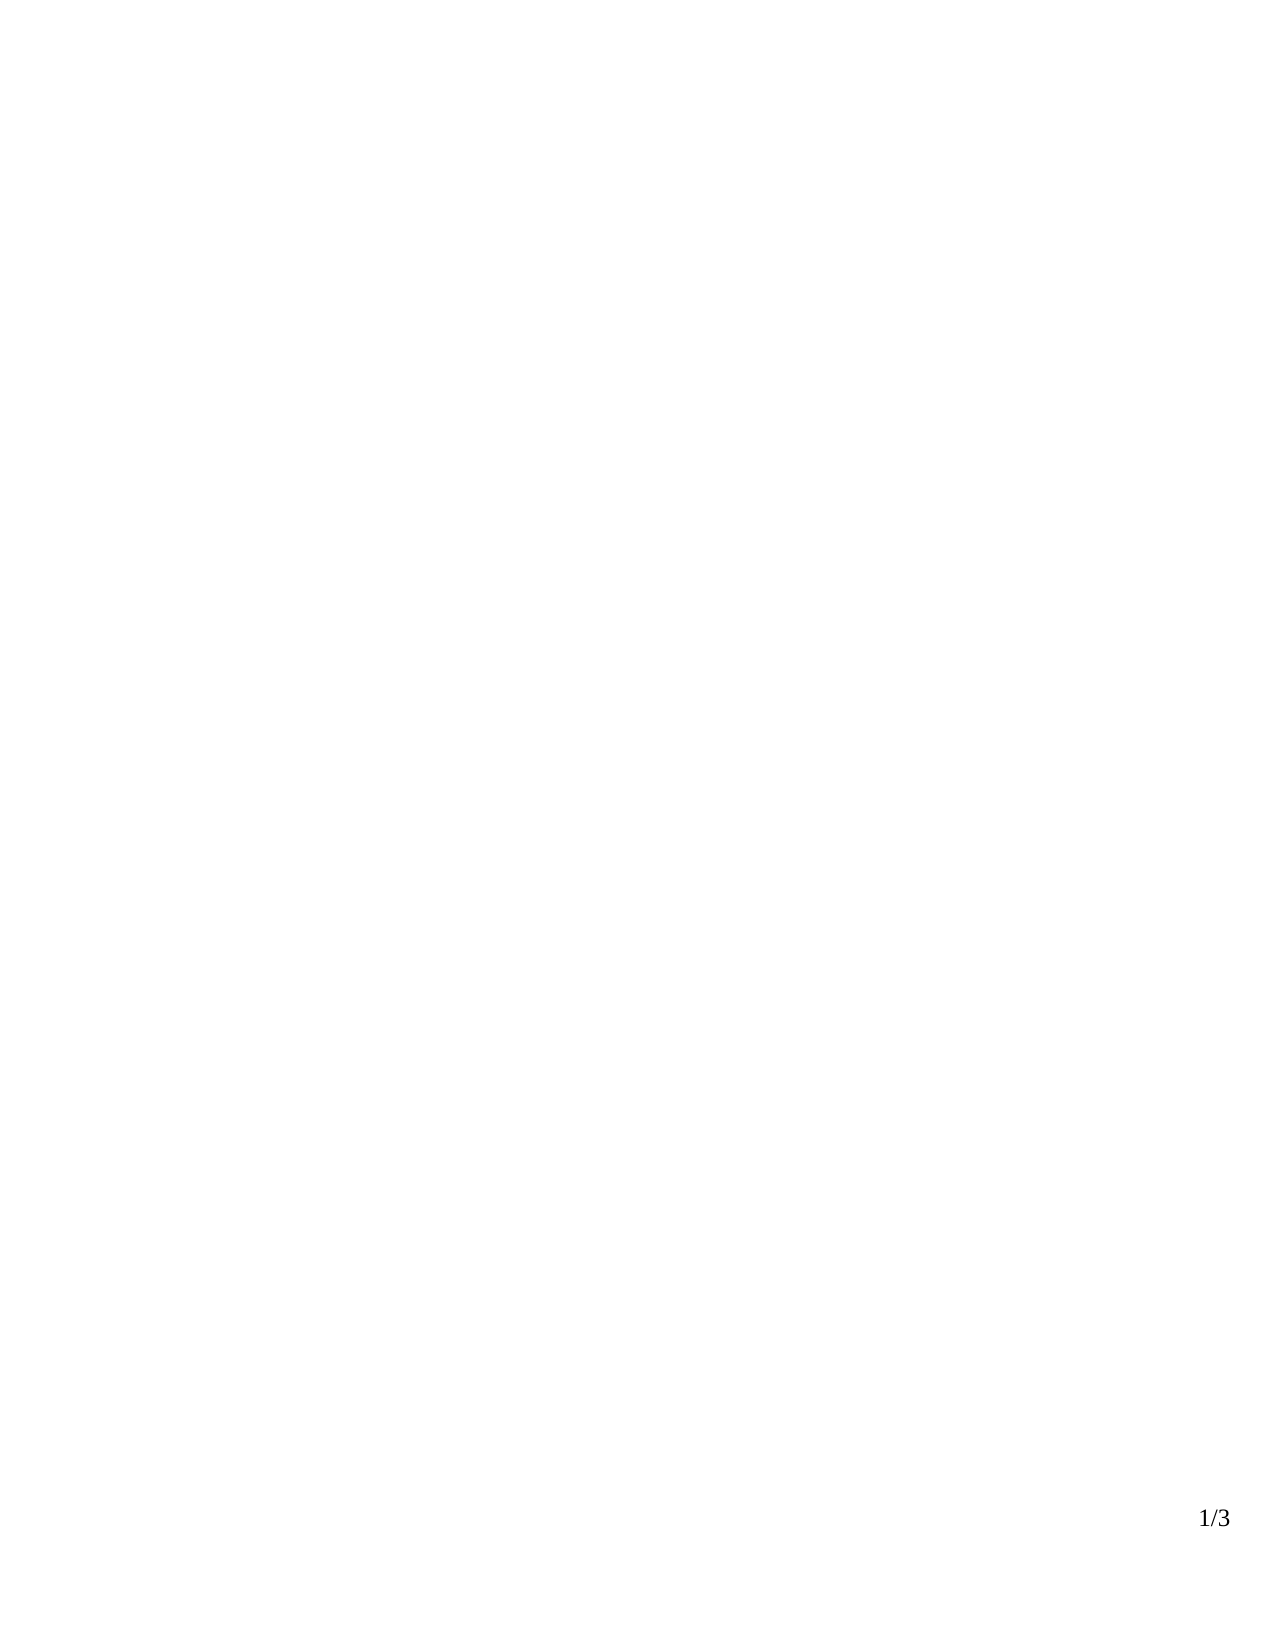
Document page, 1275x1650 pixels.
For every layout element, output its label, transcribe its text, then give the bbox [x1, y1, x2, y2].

text <for each="object in get_objects()"> [45, 69, 1230, 98]
